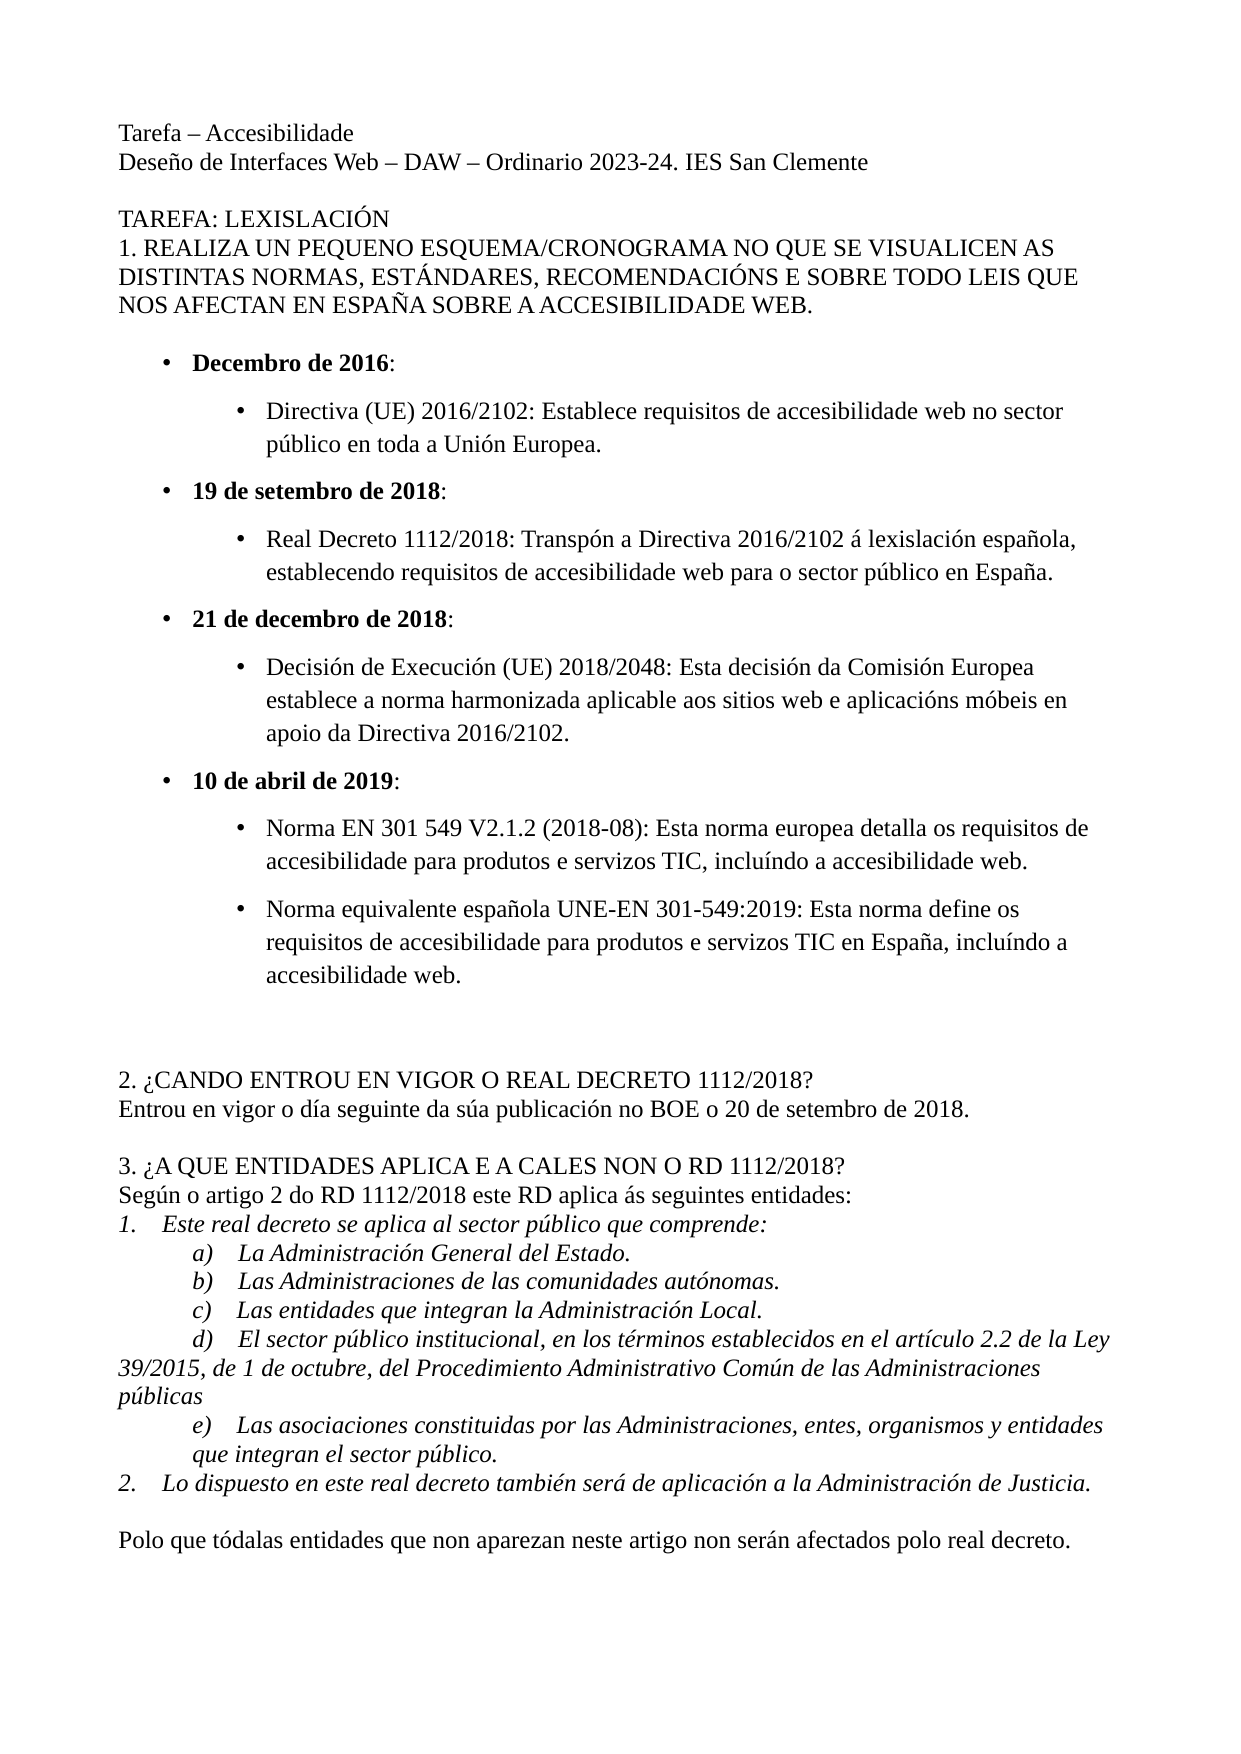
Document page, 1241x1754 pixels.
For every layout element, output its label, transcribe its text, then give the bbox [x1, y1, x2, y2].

list Directiva (UE) 2016/2102: Establece requisitos de accesibilidade web no sector público en toda a Unión Europea. [236, 396, 1122, 457]
text Según o artigo 2 do RD 1112/2018 este RD aplica ás seguintes entidades: [118, 1180, 1122, 1209]
text a) La Administración General del Estado. [118, 1238, 1122, 1266]
text Entrou en vigor o día seguinte da súa publicación no BOE o 20 de setembro de 2018. [118, 1094, 1122, 1123]
text e) Las asociaciones constituidas por las Administraciones, entes, organismos y entidades que integran el sector público. [118, 1410, 1122, 1468]
list Norma equivalente española UNE-EN 301-549:2019: Esta norma define os requisitos de accesibilidade para produtos e servizos TIC en España, incluíndo a accesibilidade web. [236, 894, 1122, 989]
text TAREFA: LEXISLACIÓN [118, 204, 1122, 233]
text b) Las Administraciones de las comunidades autónomas. [118, 1266, 1122, 1295]
text Deseño de Interfaces Web – DAW – Ordinario 2023-24. IES San Clemente [118, 147, 1122, 176]
text Tarefa – Accesibilidade [118, 118, 1122, 147]
text Polo que tódalas entidades que non aparezan neste artigo non serán afectados polo real decreto. [118, 1525, 1122, 1554]
text 1. REALIZA UN PEQUENO ESQUEMA/CRONOGRAMA NO QUE SE VISUALICEN AS DISTINTAS NORMAS, ESTÁNDARES, RECOMENDACIÓNS E SOBRE TODO LEIS QUE NOS AFECTAN EN ESPAÑA SOBRE A ACCESIBILIDADE WEB. [118, 233, 1122, 319]
list Decisión de Execución (UE) 2018/2048: Esta decisión da Comisión Europea establece a norma harmonizada aplicable aos sitios web e aplicacións móbeis en apoio da Directiva 2016/2102. [236, 652, 1122, 747]
text 3. ¿A QUE ENTIDADES APLICA E A CALES NON O RD 1112/2018? [118, 1151, 1122, 1180]
text 2. Lo dispuesto en este real decreto también será de aplicación a la Administración de Justicia. [118, 1468, 1122, 1496]
list 21 de decembro de 2018: [162, 604, 1122, 633]
text d) El sector público institucional, en los términos establecidos en el artículo 2.2 de la Ley 39/2015, de 1 de octubre, del Procedimiento Administrativo Común de las Administraciones públicas [118, 1324, 1122, 1410]
list 10 de abril de 2019: [162, 766, 1122, 794]
text 1. Este real decreto se aplica al sector público que comprende: [118, 1209, 1122, 1238]
list Norma EN 301 549 V2.1.2 (2018-08): Esta norma europea detalla os requisitos de accesibilidade para produtos e servizos TIC, incluíndo a accesibilidade web. [236, 813, 1122, 875]
list Real Decreto 1112/2018: Transpón a Directiva 2016/2102 á lexislación española, establecendo requisitos de accesibilidade web para o sector público en España. [236, 524, 1122, 586]
list Decembro de 2016: [162, 348, 1122, 377]
list 19 de setembro de 2018: [162, 476, 1122, 505]
text 2. ¿CANDO ENTROU EN VIGOR O REAL DECRETO 1112/2018? [118, 1065, 1122, 1094]
text c) Las entidades que integran la Administración Local. [118, 1295, 1122, 1324]
